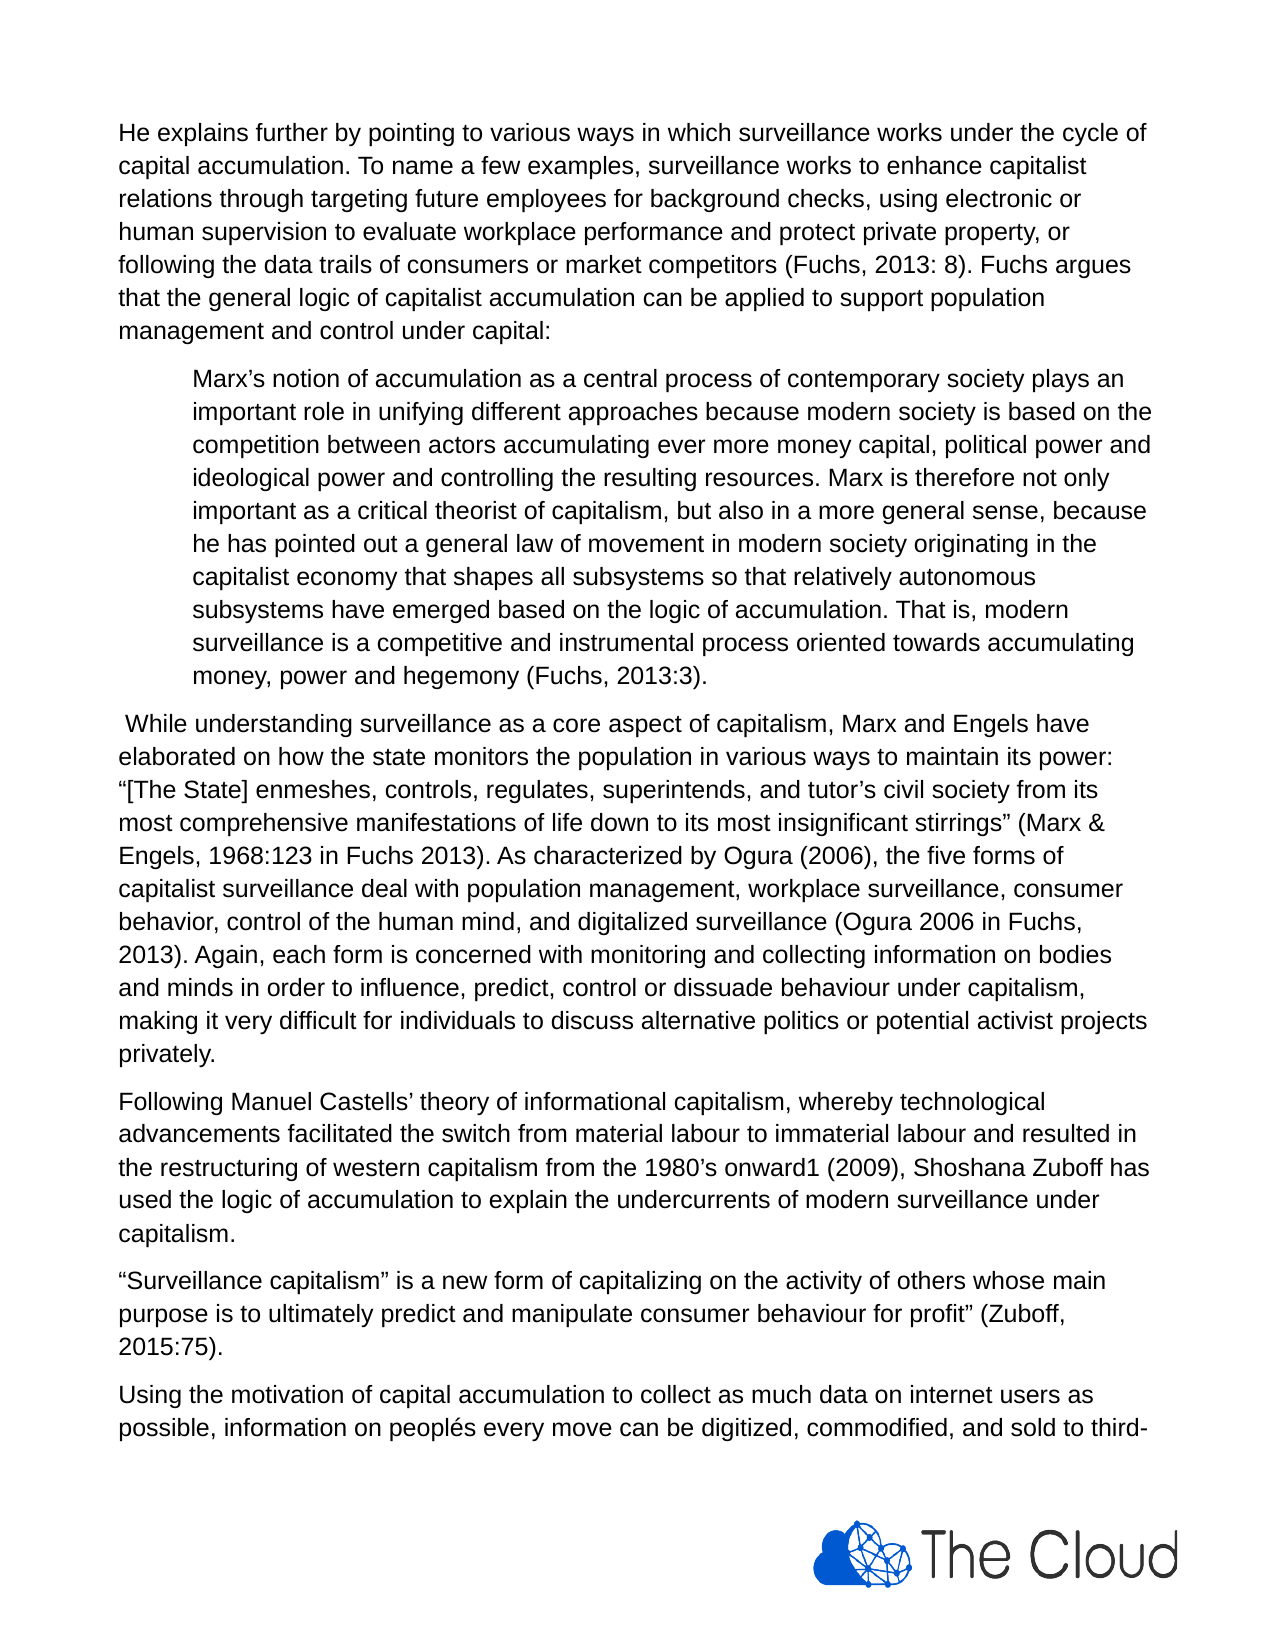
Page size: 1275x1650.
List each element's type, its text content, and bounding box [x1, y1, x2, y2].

picture [813, 1520, 1178, 1588]
text Following Manuel Castells’ theory of informational capitalism, whereby technological advancements facilitated the switch from material labour to immaterial labour and resulted in the restructuring of western capitalism from the 1980’s onward1 (2009), Shoshana Zuboff has used the logic of accumulation to explain the undercurrents of modern surveillance under capitalism. [118, 1086, 1157, 1247]
text Marx’s notion of accumulation as a central process of contemporary society plays an important role in unifying different approaches because modern society is based on the competition between actors accumulating ever more money capital, political power and ideological power and controlling the resulting resources. Marx is therefore not only important as a critical theorist of capitalism, but also in a more general sense, because he has pointed out a general law of movement in modern society originating in the capitalist economy that shapes all subsystems so that relatively autonomous subsystems have emerged based on the logic of accumulation. That is, modern surveillance is a competitive and instrumental process oriented towards accumulating money, power and hegemony (Fuchs, 2013:3). [192, 364, 1157, 690]
text “Surveillance capitalism” is a new form of capitalizing on the activity of others whose main purpose is to ultimately predict and manipulate consumer behaviour for profit” (Zuboff, 2015:75). [118, 1266, 1157, 1361]
text While understanding surveillance as a core aspect of capitalism, Marx and Engels have elaborated on how the state monitors the population in various ways to maintain its power: “[The State] enmeshes, controls, regulates, superintends, and tutor’s civil society from its most comprehensive manifestations of life down to its most insignificant stirrings” (Marx & Engels, 1968:123 in Fuchs 2013). As characterized by Ogura (2006), the five forms of capitalist surveillance deal with population management, workplace surveillance, consumer behavior, control of the human mind, and digitalized surveillance (Ogura 2006 in Fuchs, 2013). Again, each form is concerned with monitoring and collecting information on bodies and minds in order to influence, predict, control or dissuade behaviour under capitalism, making it very difficult for individuals to discuss alternative politics or potential activist projects privately. [118, 709, 1157, 1068]
text Using the motivation of capital accumulation to collect as much data on internet users as possible, information on peoplés every move can be digitized, commodified, and sold to third- [118, 1380, 1157, 1442]
text He explains further by pointing to various ways in which surveillance works under the cycle of capital accumulation. To name a few examples, surveillance works to enhance capitalist relations through targeting future employees for background checks, using electronic or human supervision to evaluate workplace performance and protect private property, or following the data trails of consumers or market competitors (Fuchs, 2013: 8). Fuchs argues that the general logic of capitalist accumulation can be applied to support population management and control under capital: [118, 118, 1157, 345]
